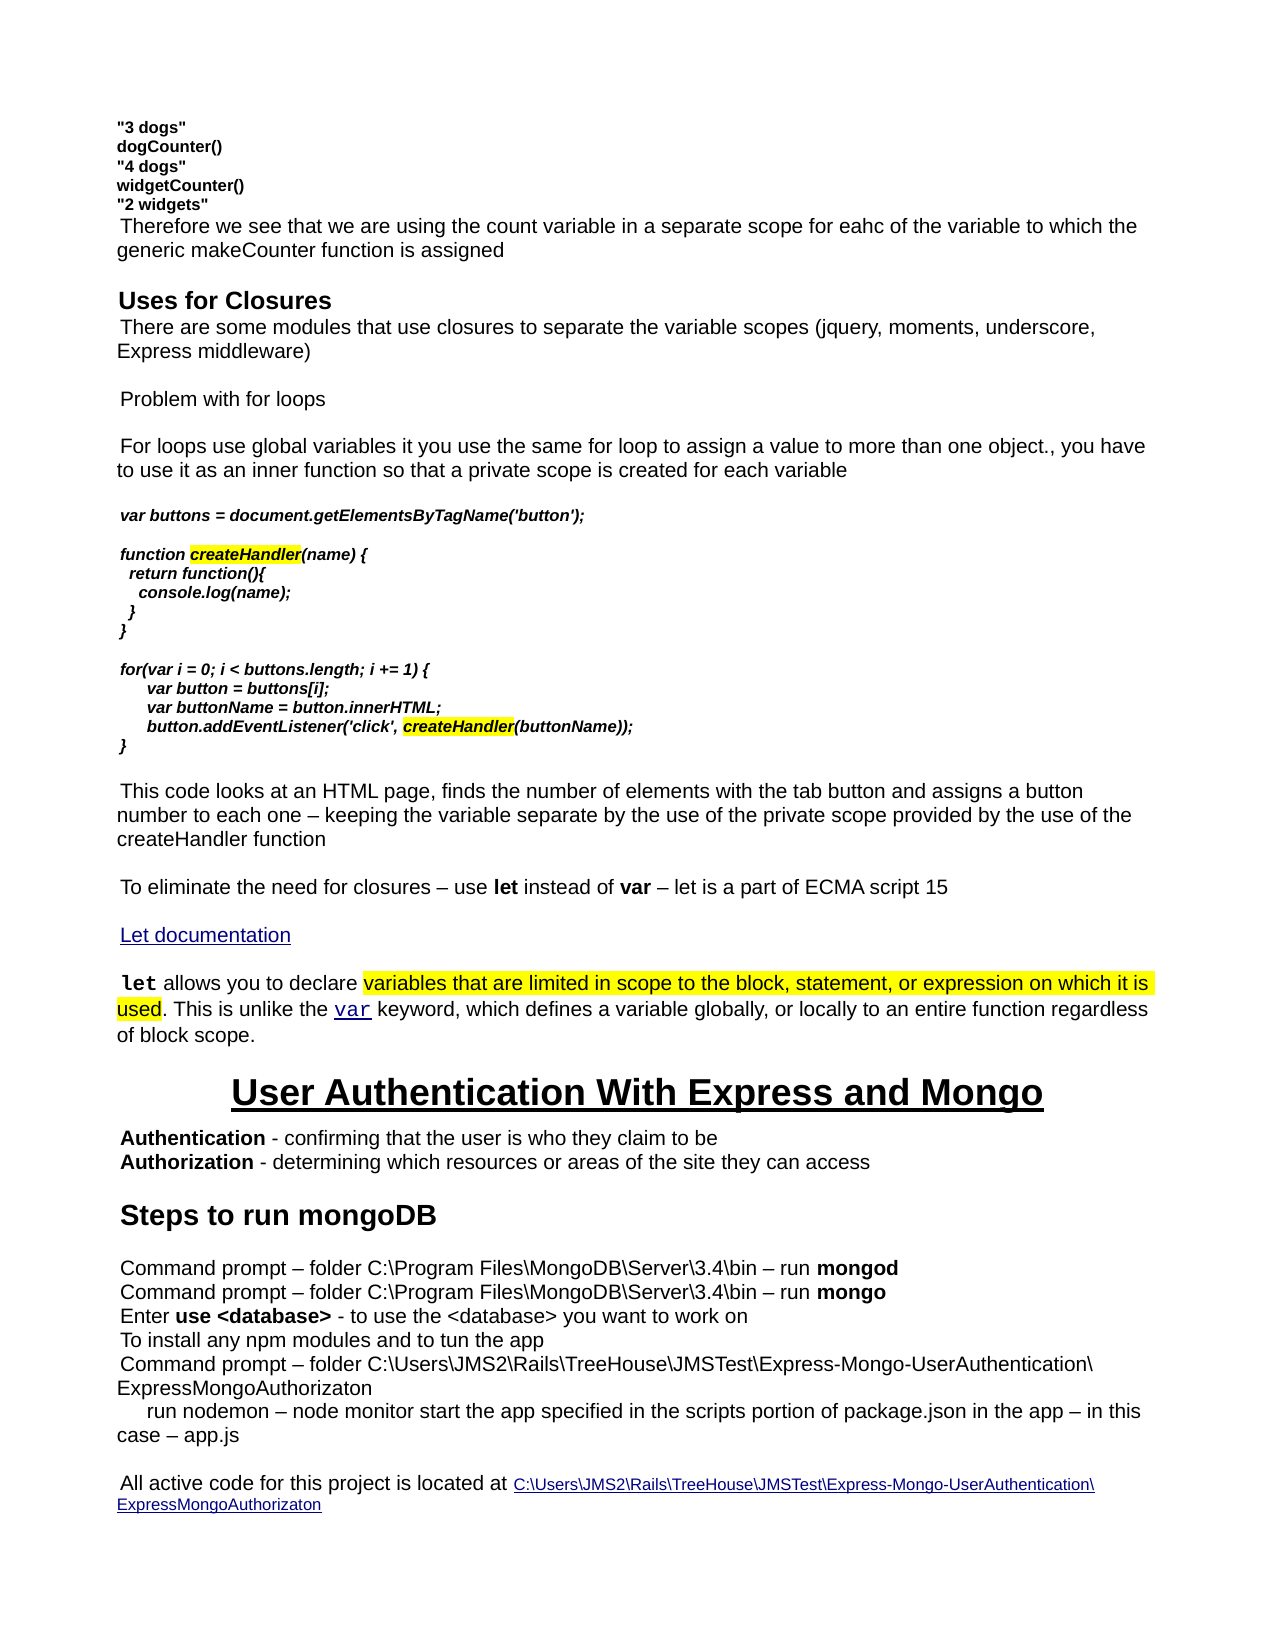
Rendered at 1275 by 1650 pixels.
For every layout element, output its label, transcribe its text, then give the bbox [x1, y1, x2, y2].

text var buttonName = button.innerHTML; [117, 698, 1157, 717]
text for(var i = 0; i < buttons.length; i += 1) { [117, 659, 1157, 679]
text var button = buttons[i]; [117, 679, 1157, 698]
text Problem with for loops [117, 386, 1157, 410]
text } [117, 621, 1157, 640]
text Command prompt – folder C:\Program Files\MongoDB\Server\3.4\bin – run mongod [117, 1256, 1157, 1279]
text return function(){ [117, 564, 1157, 583]
subtitle Uses for Closures [118, 286, 1157, 314]
text Command prompt – folder C:\Users\JMS2\Rails\TreeHouse\JMSTest\Express-Mongo-UserAuthentication\ExpressMongoAuthorizaton [117, 1351, 1157, 1399]
text To install any npm modules and to tun the app [117, 1327, 1157, 1351]
text Authentication - confirming that the user is who they claim to be [117, 1126, 1157, 1150]
subtitle User Authentication With Express and Mongo [118, 1071, 1157, 1114]
text There are some modules that use closures to separate the variable scopes (jquery, moments, underscore, Express middleware) [117, 314, 1157, 362]
text All active code for this project is located at C:\Users\JMS2\Rails\TreeHouse\JMSTest\Express-Mongo-UserAuthentication\ExpressMongoAuthorizaton [117, 1471, 1157, 1514]
text Command prompt – folder C:\Program Files\MongoDB\Server\3.4\bin – run mongo [117, 1279, 1157, 1303]
text } [117, 736, 1157, 755]
text To eliminate the need for closures – use let instead of var – let is a part of ECMA script 15 [117, 875, 1157, 899]
text button.addEventListener('click', createHandler(buttonName)); [117, 717, 1157, 736]
text For loops use global variables it you use the same for loop to assign a value to more than one object., you have to use it as an inner function so that a private scope is created for each variable [117, 434, 1157, 482]
text "3 dogs" dogCounter() "4 dogs" widgetCounter() "2 widgets" [117, 118, 1157, 214]
text Therefore we see that we are using the count variable in a separate scope for eahc of the variable to which the generic makeCounter function is assigned [117, 214, 1157, 262]
text Let documentation [117, 923, 1157, 947]
text Authorization - determining which resources or areas of the site they can access [117, 1150, 1157, 1174]
text } [117, 602, 1157, 621]
text Steps to run mongoDB [117, 1198, 1157, 1232]
text console.log(name); [117, 583, 1157, 602]
text Enter use <database> - to use the <database> you want to work on [117, 1303, 1157, 1327]
text let allows you to declare variables that are limited in scope to the block, statement, or expression on which it is used. This is unlike the var keyword, which defines a variable globally, or locally to an entire function regardless of block scope. [117, 971, 1157, 1047]
text This code looks at an HTML page, finds the number of elements with the tab button and assigns a button number to each one – keeping the variable separate by the use of the private scope provided by the use of the createHandler function [117, 779, 1157, 851]
text var buttons = document.getElementsByTagName('button'); [117, 506, 1157, 525]
text run nodemon – node monitor start the app specified in the scripts portion of package.json in the app – in this case – app.js [117, 1399, 1157, 1447]
text function createHandler(name) { [117, 544, 1157, 564]
